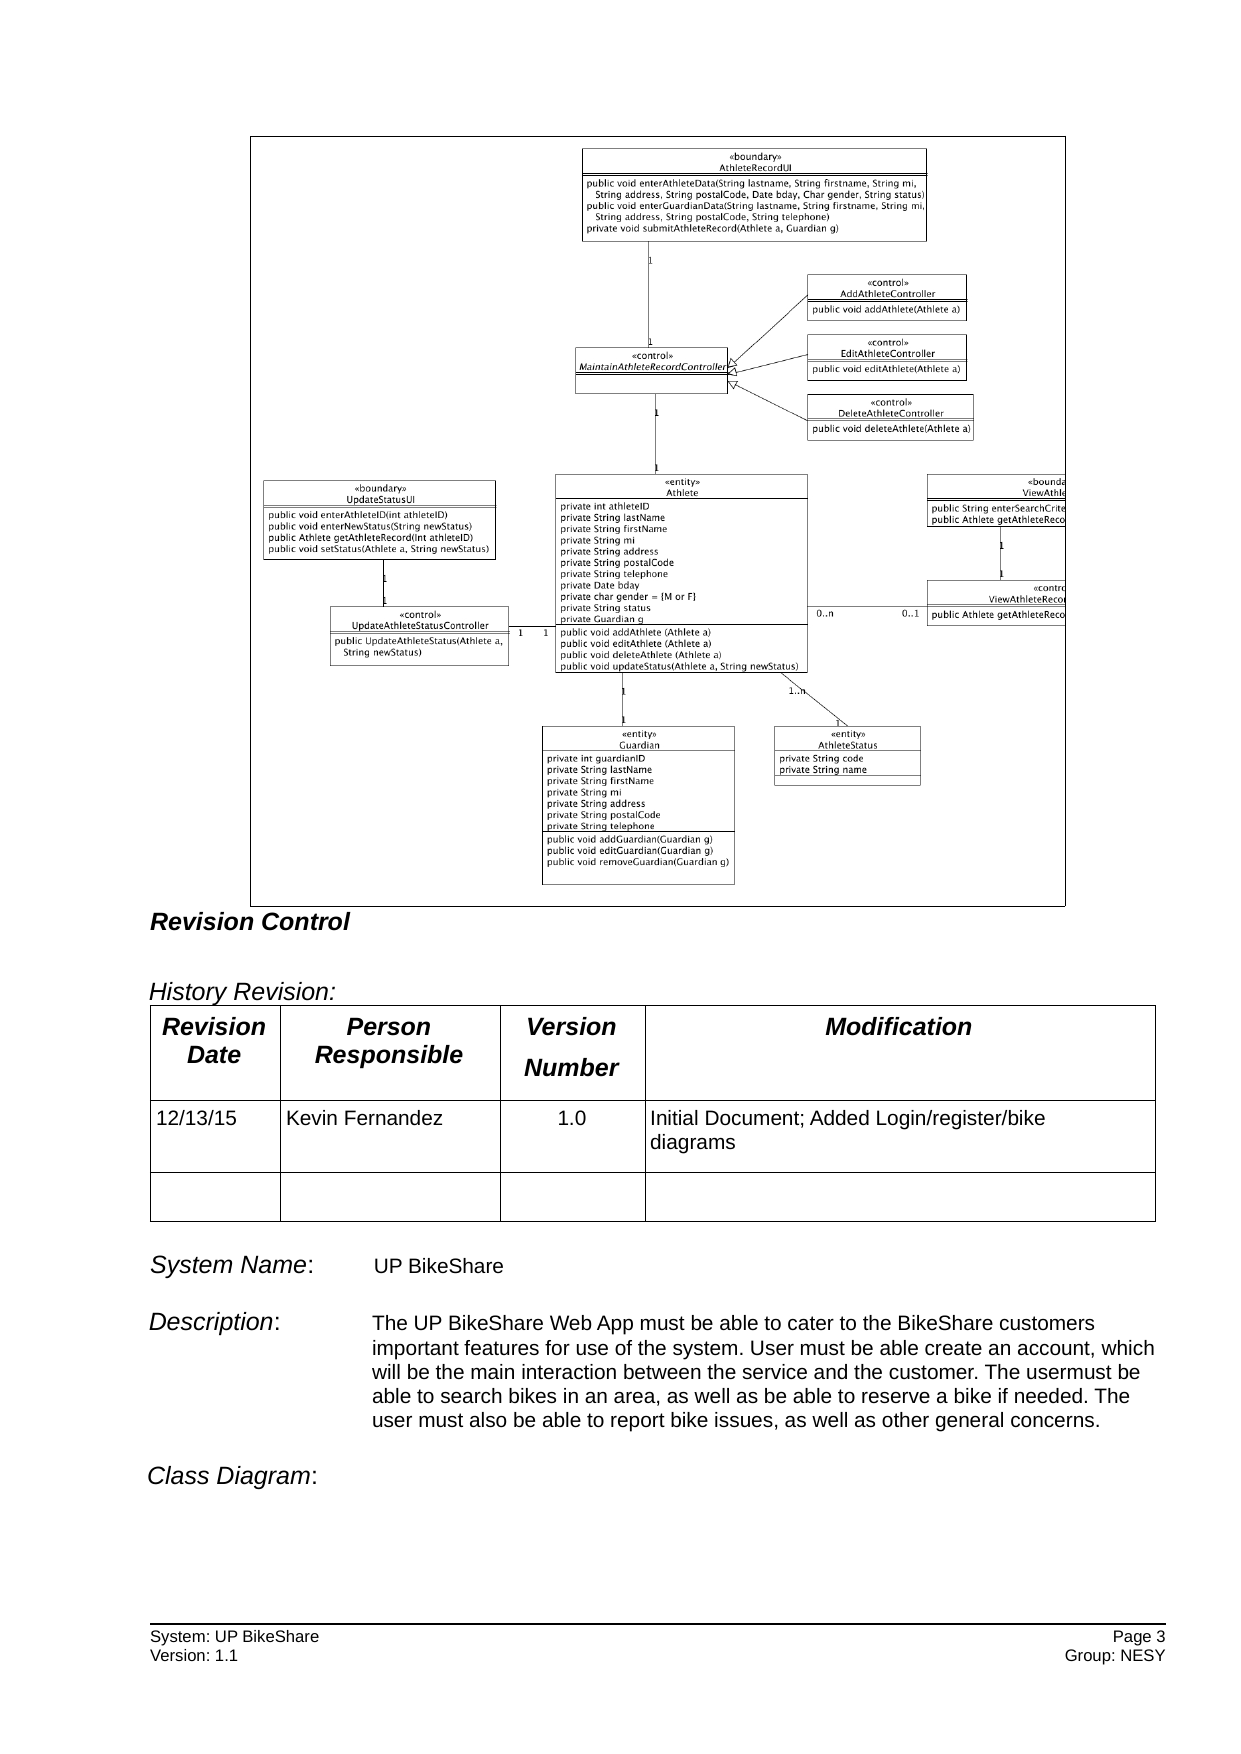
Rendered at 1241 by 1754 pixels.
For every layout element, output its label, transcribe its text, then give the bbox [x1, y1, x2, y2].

table_cell [151, 1173, 280, 1221]
table_header Version Number [501, 1006, 645, 1100]
table_cell 1.0 [501, 1101, 645, 1172]
text History Revision: [148, 976, 1166, 1005]
text System Name: UP BikeShare [150, 1250, 1166, 1278]
text Description: The UP BikeShare Web App must be able to cater to the BikeShare customers important features for use of the system. User must be able create an account, which will be the main interaction between the service and the customer. The usermust be able to search bikes in an area, as well as be able to reserve a bike if needed. The user must also be able to report bike issues, as well as other general concerns. [148, 1307, 1166, 1432]
table_header Person Responsible [281, 1006, 500, 1100]
table_cell [646, 1173, 1155, 1221]
table_cell [501, 1173, 645, 1221]
table_cell [281, 1173, 500, 1221]
table_cell Kevin Fernandez [281, 1101, 500, 1172]
table_header Revision Date [151, 1006, 280, 1100]
table_cell Initial Document; Added Login/register/bike diagrams [646, 1101, 1155, 1172]
table_cell 12/13/15 [151, 1101, 280, 1172]
subtitle Revision Control [150, 136, 1166, 935]
table_header Modification [646, 1006, 1155, 1100]
text Class Diagram: [147, 1461, 1166, 1489]
